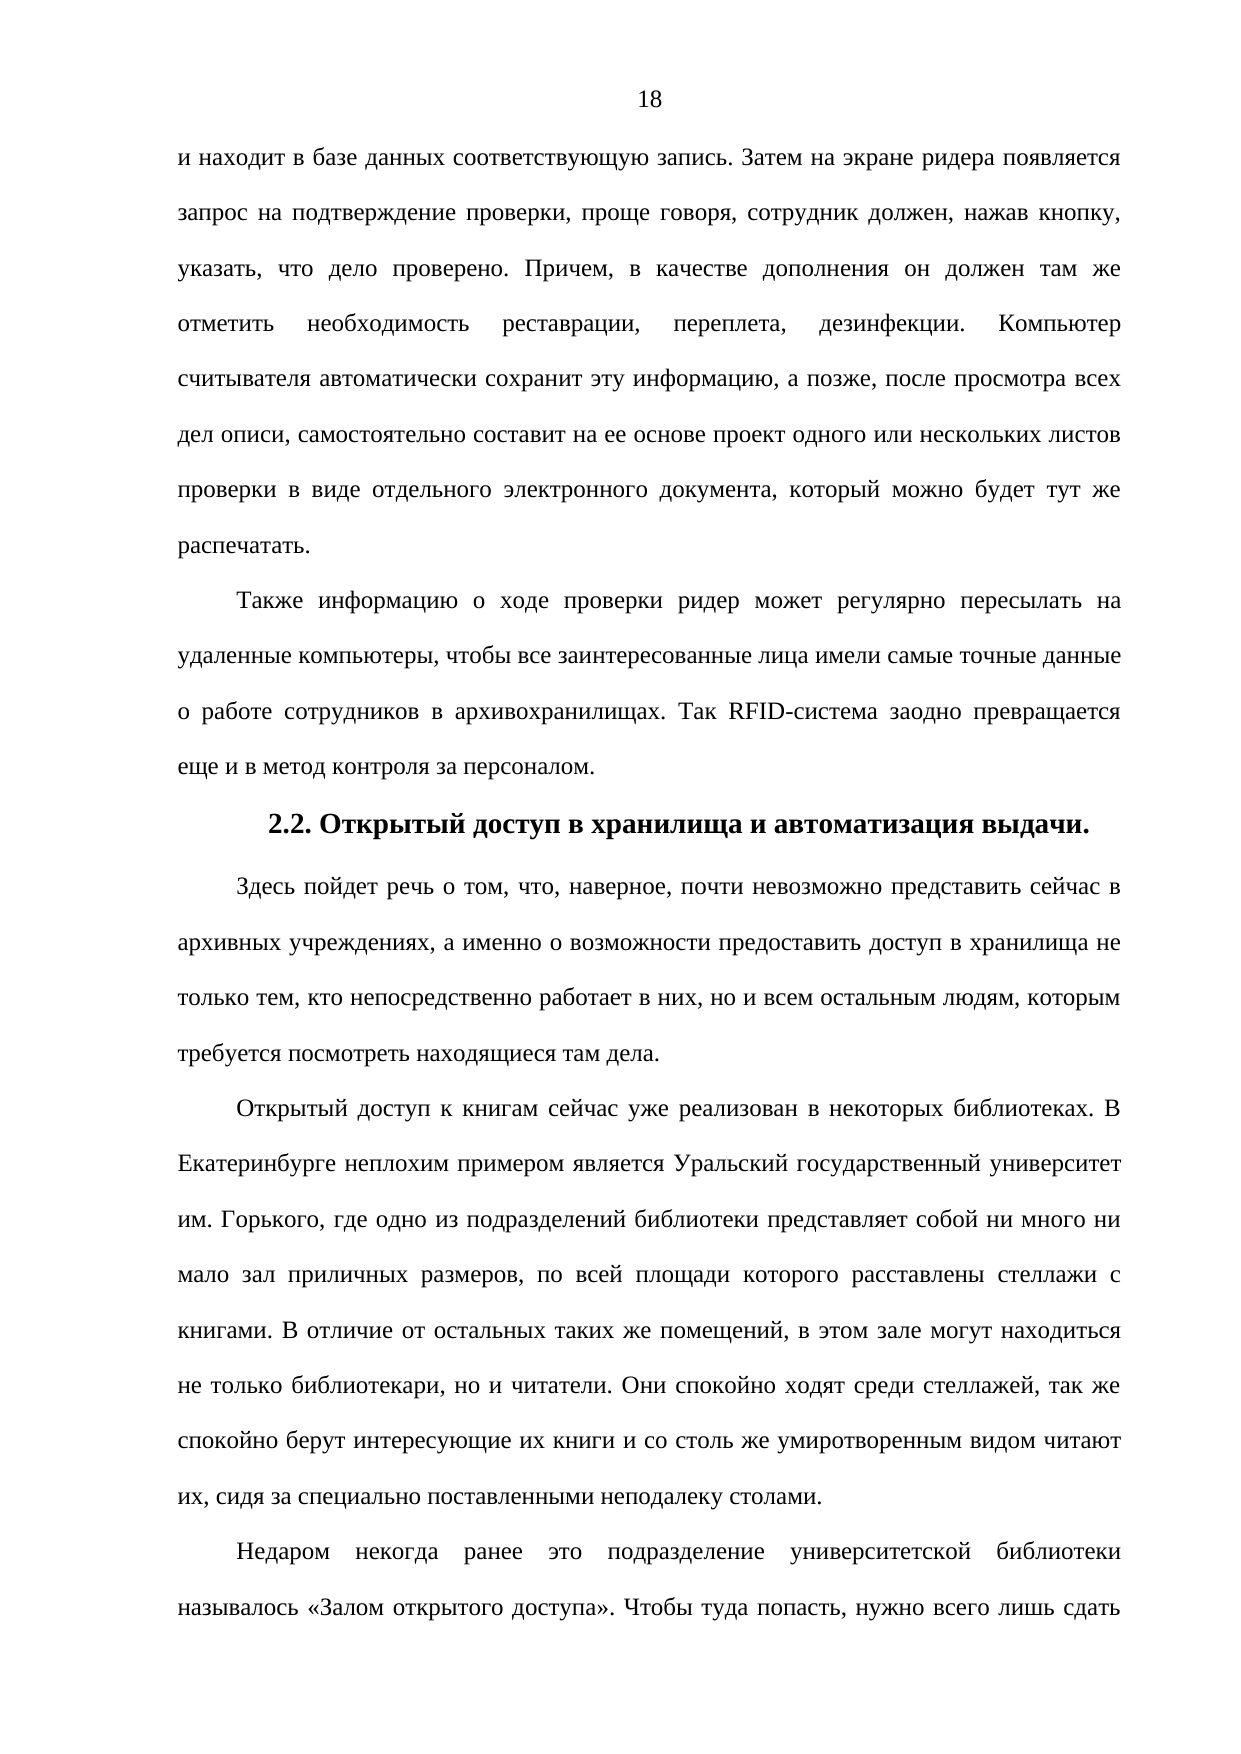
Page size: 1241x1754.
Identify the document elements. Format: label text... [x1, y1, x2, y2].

text 2.2. Открытый доступ в хранилища и автоматизация выдачи. [177, 808, 1122, 840]
text Здесь пойдет речь о том, что, наверное, почти невозможно представить сейчас в архивных учреждениях, а именно о возможности предоставить доступ в хранилища не только тем, кто непосредственно работает в них, но и всем остальным людям, которым требуется посмотреть находящиеся там дела. [177, 872, 1122, 1066]
text Недаром некогда ранее это подразделение университетской библиотеки называлось «Залом открытого доступа». Чтобы туда попасть, нужно всего лишь сдать [177, 1537, 1122, 1621]
text и находит в базе данных соответствующую запись. Затем на экране ридера появляется запрос на подтверждение проверки, проще говоря, сотрудник должен, нажав кнопку, указать, что дело проверено. Причем, в качестве дополнения он должен там же отметить необходимость реставрации, переплета, дезинфекции. Компьютер считывателя автоматически сохранит эту информацию, а позже, после просмотра всех дел описи, самостоятельно составит на ее основе проект одного или нескольких листов проверки в виде отдельного электронного документа, который можно будет тут же распечатать. [177, 143, 1122, 558]
text Открытый доступ к книгам сейчас уже реализован в некоторых библиотеках. В Екатеринбурге неплохим примером является Уральский государственный университет им. Горького, где одно из подразделений библиотеки представляет собой ни много ни мало зал приличных размеров, по всей площади которого расставлены стеллажи с книгами. В отличие от остальных таких же помещений, в этом зале могут находиться не только библиотекари, но и читатели. Они спокойно ходят среди стеллажей, так же спокойно берут интересующие их книги и со столь же умиротворенным видом читают их, сидя за специально поставленными неподалеку столами. [177, 1094, 1122, 1510]
text Также информацию о ходе проверки ридер может регулярно пересылать на удаленные компьютеры, чтобы все заинтересованные лица имели самые точные данные о работе сотрудников в архивохранилищах. Так RFID-система заодно превращается еще и в метод контроля за персоналом. [177, 586, 1122, 780]
